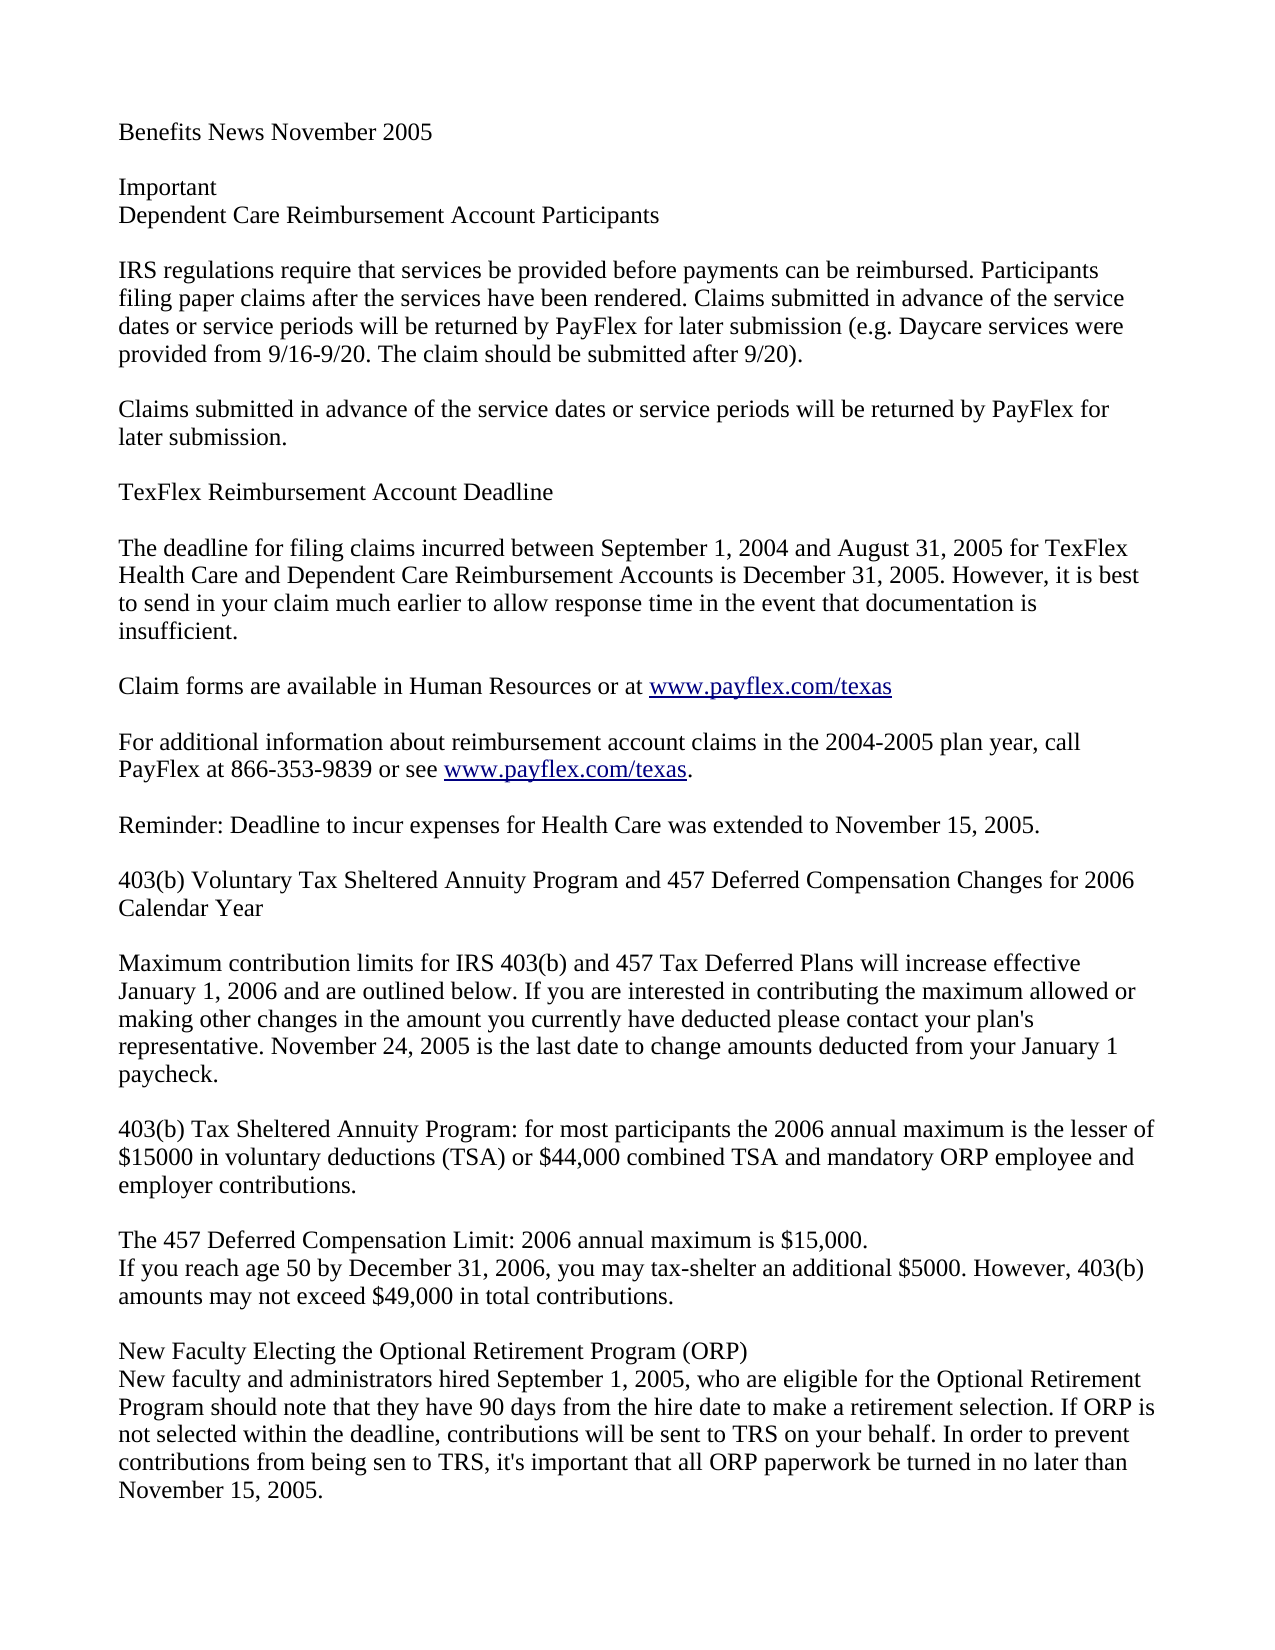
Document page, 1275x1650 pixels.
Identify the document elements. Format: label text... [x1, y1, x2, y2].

text Claims submitted in advance of the service dates or service periods will be returned by PayFlex for later submission. [118, 395, 1157, 451]
text TexFlex Reimbursement Account Deadline [118, 478, 1157, 506]
text 403(b) Tax Sheltered Annuity Program: for most participants the 2006 annual maximum is the lesser of $15000 in voluntary deductions (TSA) or $44,000 combined TSA and mandatory ORP employee and employer contributions. [118, 1116, 1157, 1199]
text Benefits News November 2005 [118, 118, 1157, 146]
text 403(b) Voluntary Tax Sheltered Annuity Program and 457 Deferred Compensation Changes for 2006 Calendar Year [118, 866, 1157, 922]
text Dependent Care Reimbursement Account Participants [118, 201, 1157, 229]
text Maximum contribution limits for IRS 403(b) and 457 Tax Deferred Plans will increase effective January 1, 2006 and are outlined below. If you are interested in contributing the maximum allowed or making other changes in the amount you currently have deducted please contact your plan's representative. November 24, 2005 is the last date to change amounts deducted from your January 1 paycheck. [118, 949, 1157, 1088]
text The 457 Deferred Compensation Limit: 2006 annual maximum is $15,000. [118, 1226, 1157, 1254]
text Reminder: Deadline to incur expenses for Health Care was extended to November 15, 2005. [118, 811, 1157, 838]
text For additional information about reimbursement account claims in the 2004-2005 plan year, call PayFlex at 866-353-9839 or see www.payflex.com/texas. [118, 728, 1157, 783]
text New Faculty Electing the Optional Retirement Program (ORP) [118, 1337, 1157, 1365]
text Important [118, 173, 1157, 201]
text IRS regulations require that services be provided before payments can be reimbursed. Participants filing paper claims after the services have been rendered. Claims submitted in advance of the service dates or service periods will be returned by PayFlex for later submission (e.g. Daycare services were provided from 9/16-9/20. The claim should be submitted after 9/20). [118, 257, 1157, 367]
text The deadline for filing claims incurred between September 1, 2004 and August 31, 2005 for TexFlex Health Care and Dependent Care Reimbursement Accounts is December 31, 2005. However, it is best to send in your claim much earlier to allow response time in the event that documentation is insufficient. [118, 534, 1157, 644]
text New faculty and administrators hired September 1, 2005, who are eligible for the Optional Retirement Program should note that they have 90 days from the hire date to make a retirement selection. If ORP is not selected within the deadline, contributions will be sent to TRS on your behalf. In order to prevent contributions from being sen to TRS, it's important that all ORP paperwork be turned in no later than November 15, 2005. [118, 1365, 1157, 1503]
text Claim forms are available in Human Resources or at www.payflex.com/texas [118, 672, 1157, 700]
text If you reach age 50 by December 31, 2006, you may tax-shelter an additional $5000. However, 403(b) amounts may not exceed $49,000 in total contributions. [118, 1254, 1157, 1309]
